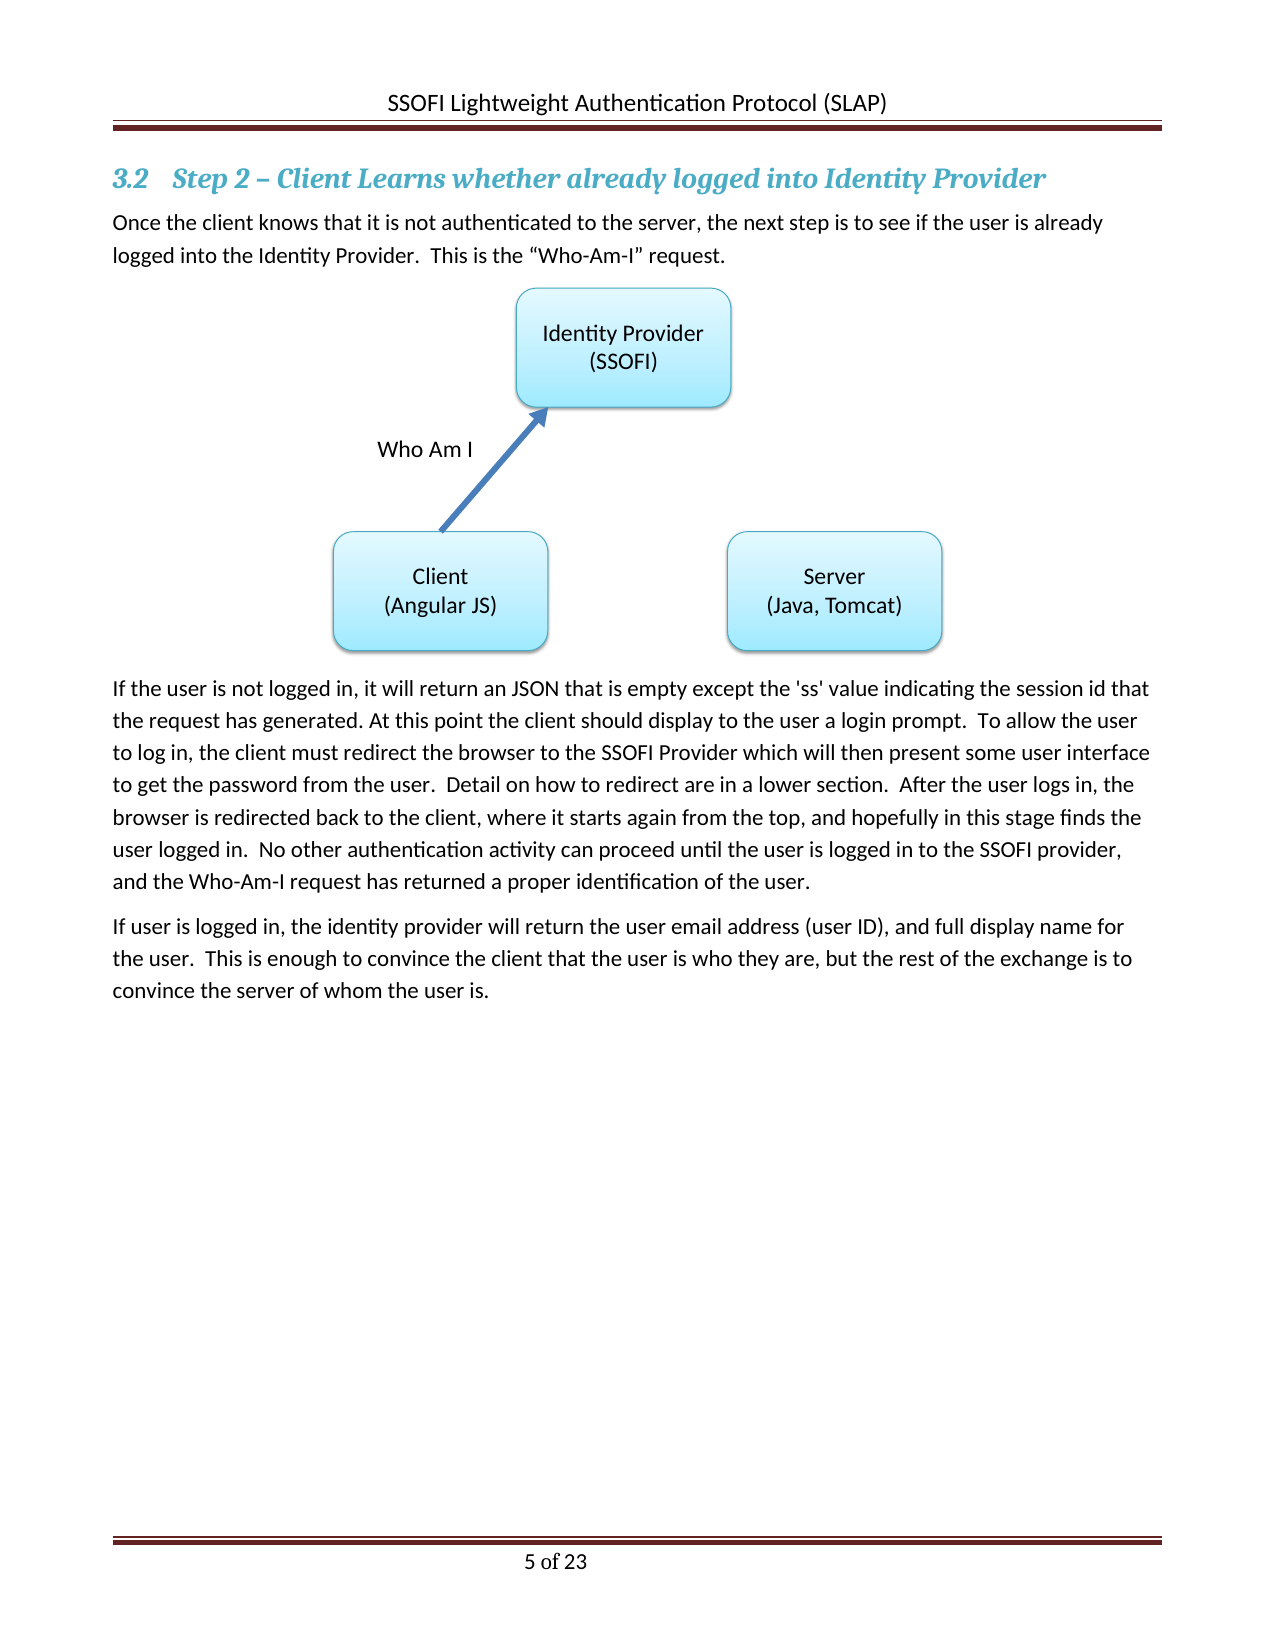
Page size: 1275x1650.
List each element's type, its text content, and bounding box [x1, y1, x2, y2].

text If user is logged in, the identity provider will return the user email address (user ID), and full display name for the user. This is enough to convince the client that the user is who they are, but the rest of the exchange is to convince the server of whom the user is. [112, 912, 1162, 1004]
text Once the client knows that it is not authenticated to the server, the next step is to see if the user is already logged into the Identity Provider. This is the “Who-Am-I” request. [112, 208, 1162, 269]
subtitle Step 2 – Client Learns whether already logged into Identity Provider [112, 162, 1162, 196]
text If the user is not logged in, it will return an JSON that is empty except the 'ss' value indicating the session id that the request has generated. At this point the client should display to the user a login prompt. To allow the user to log in, the client must redirect the browser to the SSOFI Provider which will then present some user interface to get the password from the user. Detail on how to redirect are in a lower section. After the user logs in, the browser is redirected back to the client, where it starts again from the top, and hopefully in this stage finds the user logged in. No other authentication activity can proceed until the user is logged in to the SSOFI provider, and the Who-Am-I request has returned a proper identification of the user. [112, 674, 1162, 895]
